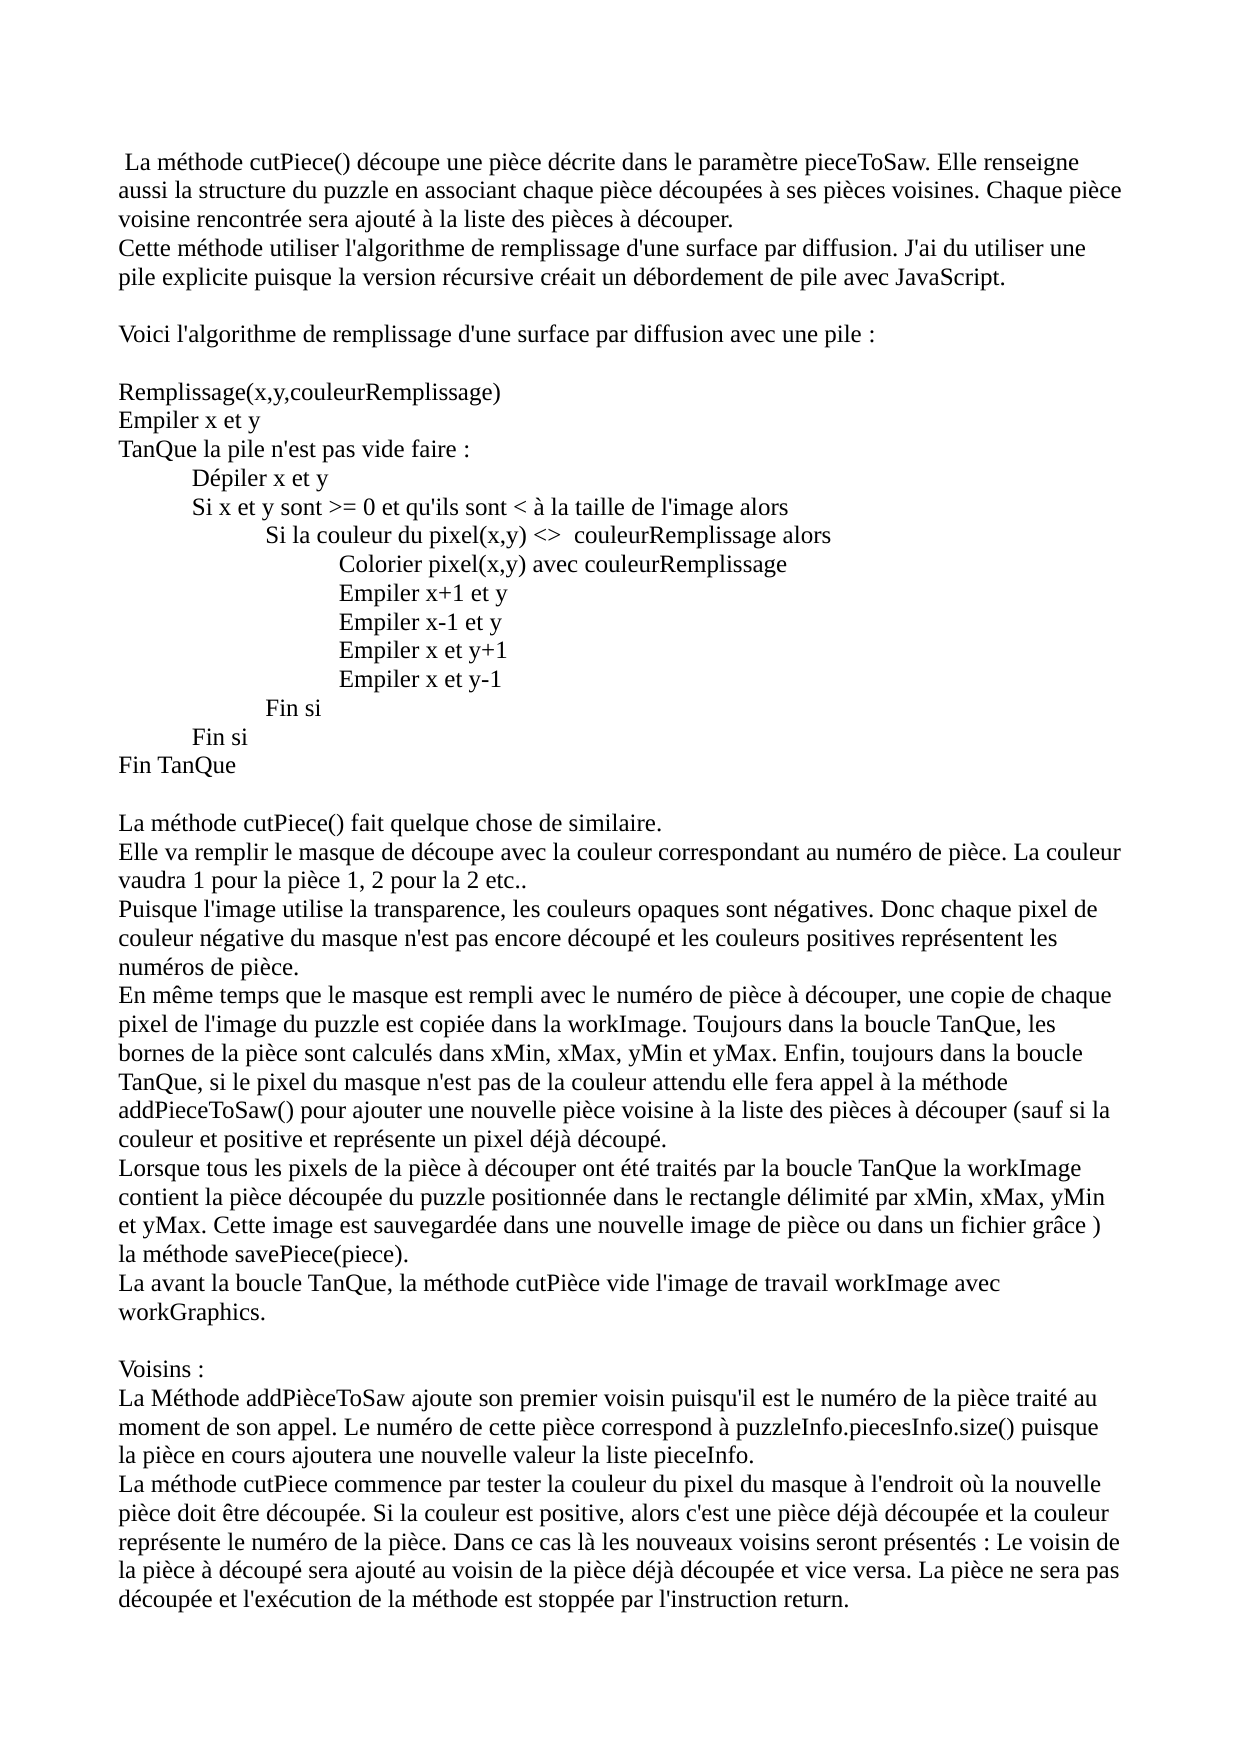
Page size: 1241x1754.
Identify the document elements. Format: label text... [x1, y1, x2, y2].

text Remplissage(x,y,couleurRemplissage) [118, 377, 1122, 406]
text Si x et y sont >= 0 et qu'ils sont < à la taille de l'image alors [118, 492, 1122, 521]
text La méthode cutPiece commence par tester la couleur du pixel du masque à l'endroit où la nouvelle pièce doit être découpée. Si la couleur est positive, alors c'est une pièce déjà découpée et la couleur représente le numéro de la pièce. Dans ce cas là les nouveaux voisins seront présentés : Le voisin de la pièce à découpé sera ajouté au voisin de la pièce déjà découpée et vice versa. La pièce ne sera pas découpée et l'exécution de la méthode est stoppée par l'instruction return. [118, 1469, 1122, 1613]
text Colorier pixel(x,y) avec couleurRemplissage [118, 549, 1122, 578]
text Fin TanQue [118, 751, 1122, 779]
text Elle va remplir le masque de découpe avec la couleur correspondant au numéro de pièce. La couleur vaudra 1 pour la pièce 1, 2 pour la 2 etc.. [118, 837, 1122, 894]
text La Méthode addPièceToSaw ajoute son premier voisin puisqu'il est le numéro de la pièce traité au moment de son appel. Le numéro de cette pièce correspond à puzzleInfo.piecesInfo.size() puisque la pièce en cours ajoutera une nouvelle valeur la liste pieceInfo. [118, 1383, 1122, 1469]
text Puisque l'image utilise la transparence, les couleurs opaques sont négatives. Donc chaque pixel de couleur négative du masque n'est pas encore découpé et les couleurs positives représentent les numéros de pièce. [118, 894, 1122, 981]
text Fin si [118, 722, 1122, 751]
text Empiler x et y [118, 406, 1122, 434]
text La avant la boucle TanQue, la méthode cutPièce vide l'image de travail workImage avec workGraphics. [118, 1268, 1122, 1326]
text Empiler x-1 et y [118, 607, 1122, 636]
text Cette méthode utiliser l'algorithme de remplissage d'une surface par diffusion. J'ai du utiliser une pile explicite puisque la version récursive créait un débordement de pile avec JavaScript. [118, 233, 1122, 291]
text Voisins : [118, 1354, 1122, 1383]
text Empiler x+1 et y [118, 578, 1122, 607]
text La méthode cutPiece() découpe une pièce décrite dans le paramètre pieceToSaw. Elle renseigne aussi la structure du puzzle en associant chaque pièce découpées à ses pièces voisines. Chaque pièce voisine rencontrée sera ajouté à la liste des pièces à découper. [118, 147, 1122, 233]
text La méthode cutPiece() fait quelque chose de similaire. [118, 808, 1122, 837]
text Empiler x et y-1 [118, 664, 1122, 693]
text En même temps que le masque est rempli avec le numéro de pièce à découper, une copie de chaque pixel de l'image du puzzle est copiée dans la workImage. Toujours dans la boucle TanQue, les bornes de la pièce sont calculés dans xMin, xMax, yMin et yMax. Enfin, toujours dans la boucle TanQue, si le pixel du masque n'est pas de la couleur attendu elle fera appel à la méthode addPieceToSaw() pour ajouter une nouvelle pièce voisine à la liste des pièces à découper (sauf si la couleur et positive et représente un pixel déjà découpé. [118, 981, 1122, 1153]
text Dépiler x et y [118, 463, 1122, 492]
text Voici l'algorithme de remplissage d'une surface par diffusion avec une pile : [118, 319, 1122, 348]
text Fin si [118, 693, 1122, 722]
text Si la couleur du pixel(x,y) <> couleurRemplissage alors [118, 521, 1122, 549]
text TanQue la pile n'est pas vide faire : [118, 434, 1122, 463]
text Lorsque tous les pixels de la pièce à découper ont été traités par la boucle TanQue la workImage contient la pièce découpée du puzzle positionnée dans le rectangle délimité par xMin, xMax, yMin et yMax. Cette image est sauvegardée dans une nouvelle image de pièce ou dans un fichier grâce ) la méthode savePiece(piece). [118, 1153, 1122, 1268]
text Empiler x et y+1 [118, 636, 1122, 664]
